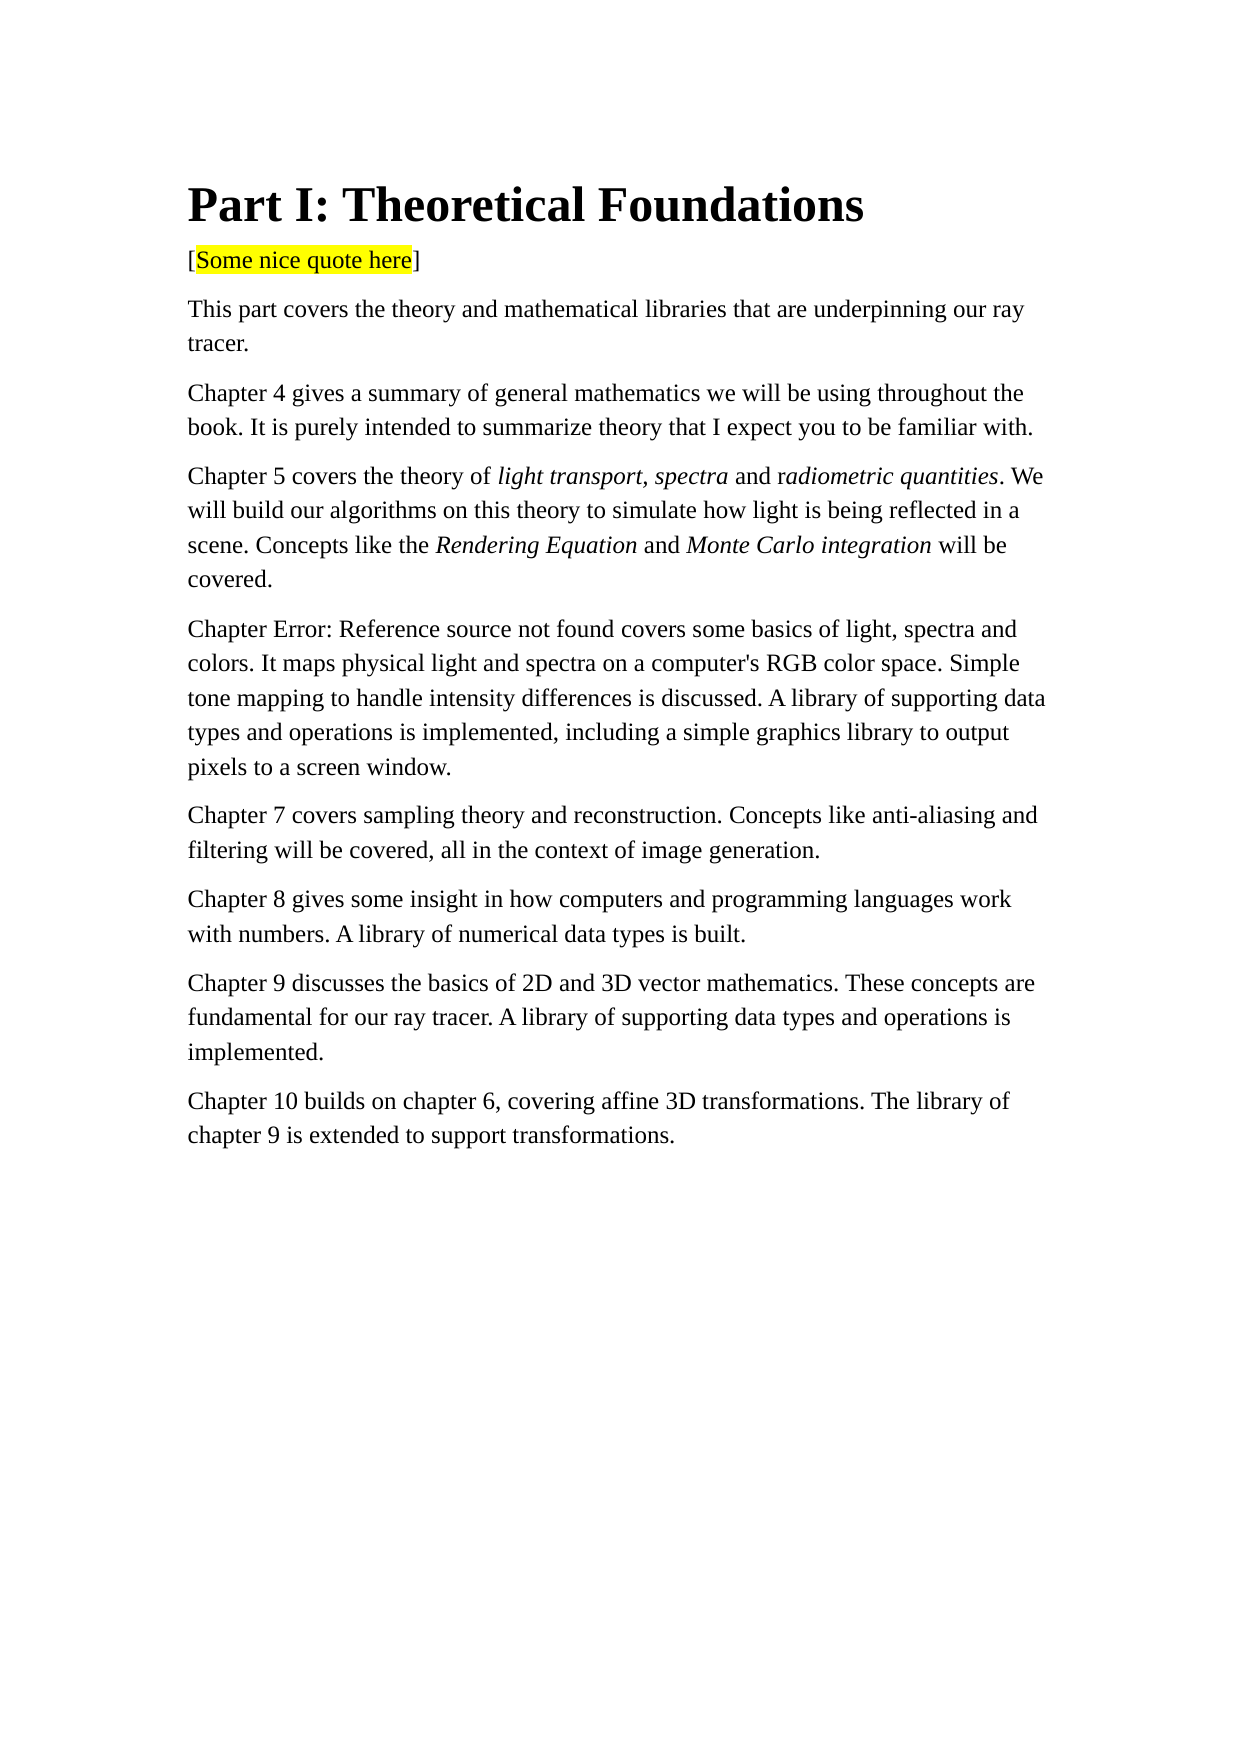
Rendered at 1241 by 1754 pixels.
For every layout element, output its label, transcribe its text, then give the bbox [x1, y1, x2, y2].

text Chapter 8 gives some insight in how computers and programming languages work with numbers. A library of numerical data types is built. [187, 884, 1053, 947]
text This part covers the theory and mathematical libraries that are underpinning our ray tracer. [187, 294, 1053, 357]
text Chapter Error: Reference source not found covers some basics of light, spectra and colors. It maps physical light and spectra on a computer's RGB color space. Simple tone mapping to handle intensity differences is discussed. A library of supporting data types and operations is implemented, including a simple graphics library to output pixels to a screen window. [187, 614, 1053, 780]
text Chapter 10 builds on chapter 6, covering affine 3D transformations. The library of chapter 9 is extended to support transformations. [187, 1086, 1053, 1149]
text [Some nice quote here] [187, 245, 1053, 274]
text Chapter 9 discusses the basics of 2D and 3D vector mathematics. These concepts are fundamental for our ray tracer. A library of supporting data types and operations is implemented. [187, 968, 1053, 1065]
text Part I: Theoretical Foundations [187, 175, 1053, 232]
text Chapter 4 gives a summary of general mathematics we will be using throughout the book. It is purely intended to summarize theory that I expect you to be familiar with. [187, 378, 1053, 441]
text Chapter 5 covers the theory of light transport, spectra and radiometric quantities. We will build our algorithms on this theory to simulate how light is being reflected in a scene. Concepts like the Rendering Equation and Monte Carlo integration will be covered. [187, 461, 1053, 593]
text Chapter 7 covers sampling theory and reconstruction. Concepts like anti-aliasing and filtering will be covered, all in the context of image generation. [187, 801, 1053, 864]
